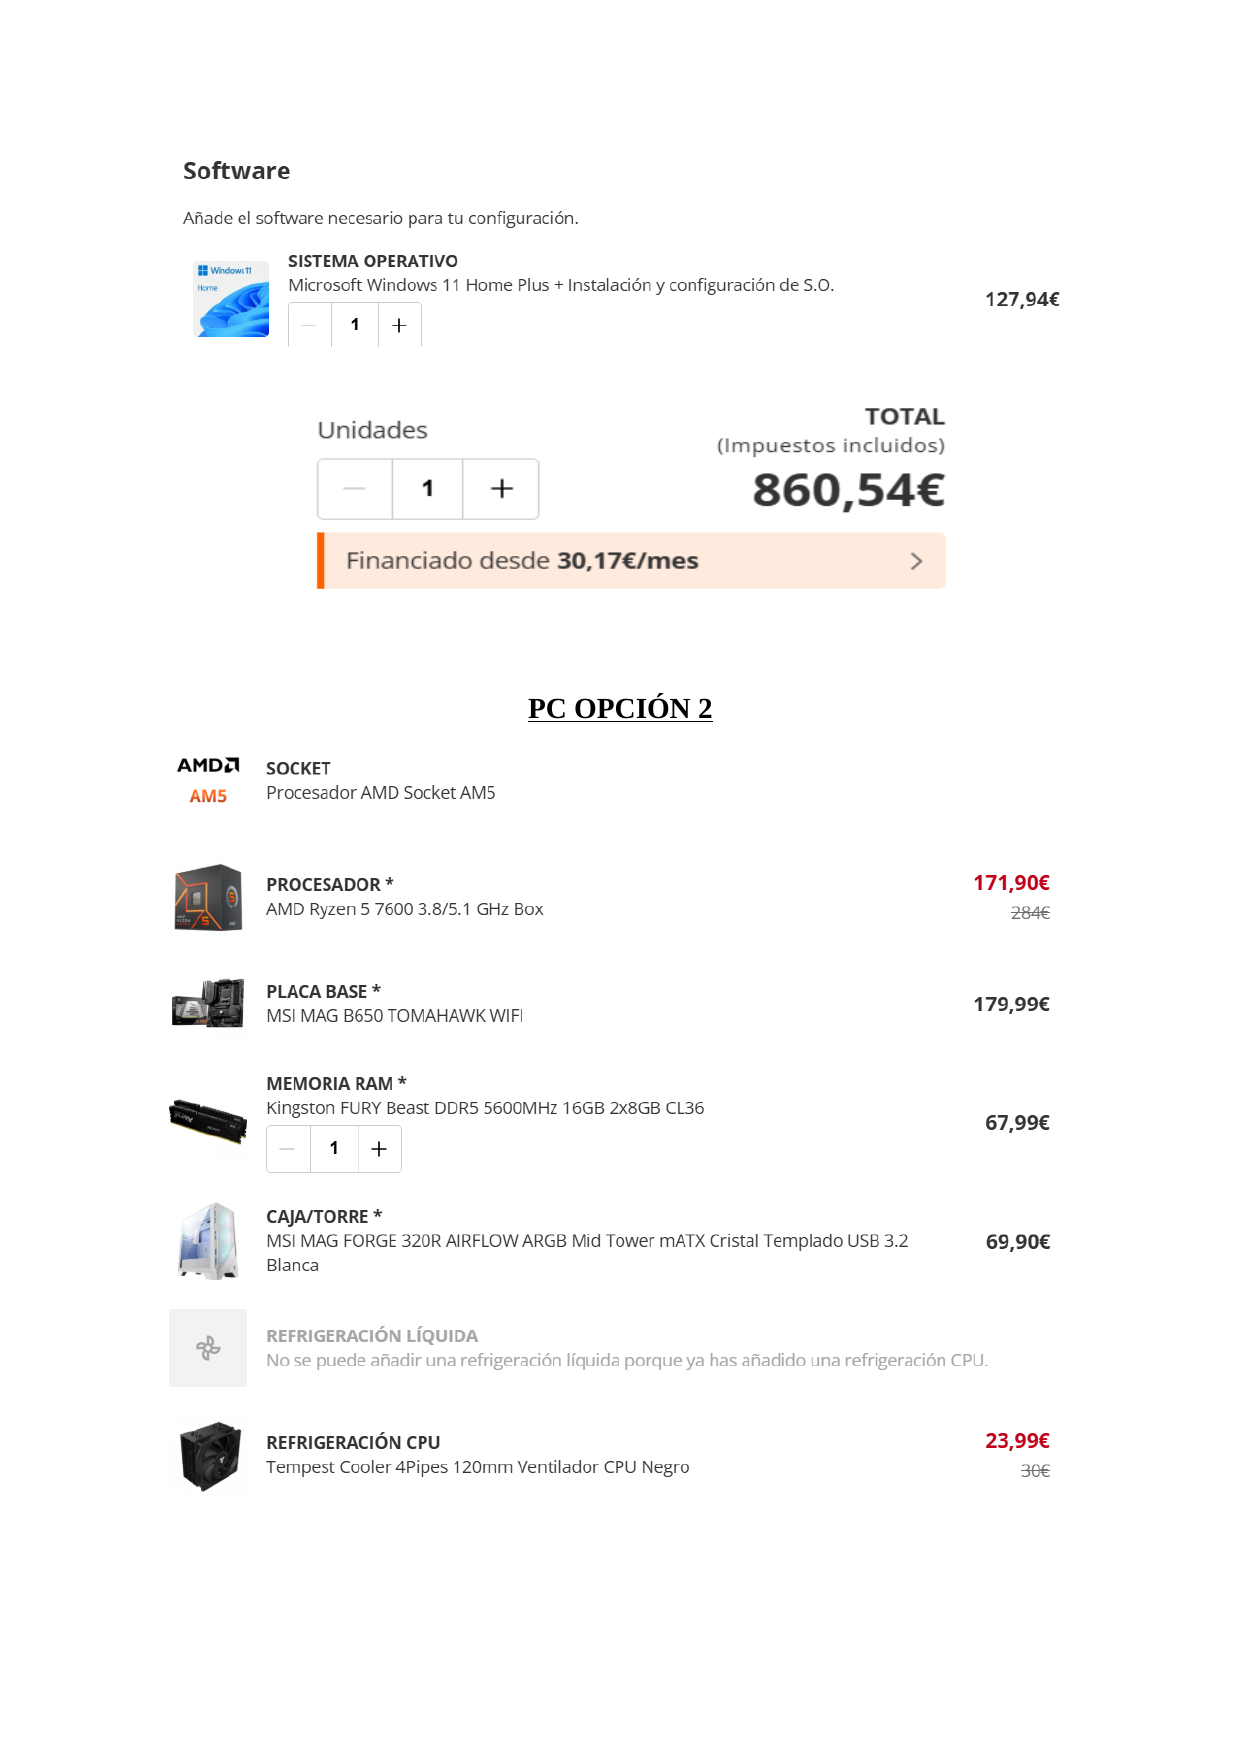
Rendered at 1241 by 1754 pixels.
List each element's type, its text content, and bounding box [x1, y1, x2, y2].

picture [136, 135, 1141, 347]
picture [290, 372, 950, 604]
subtitle PC OPCIÓN 2 [118, 692, 1122, 725]
picture [132, 742, 1137, 1497]
